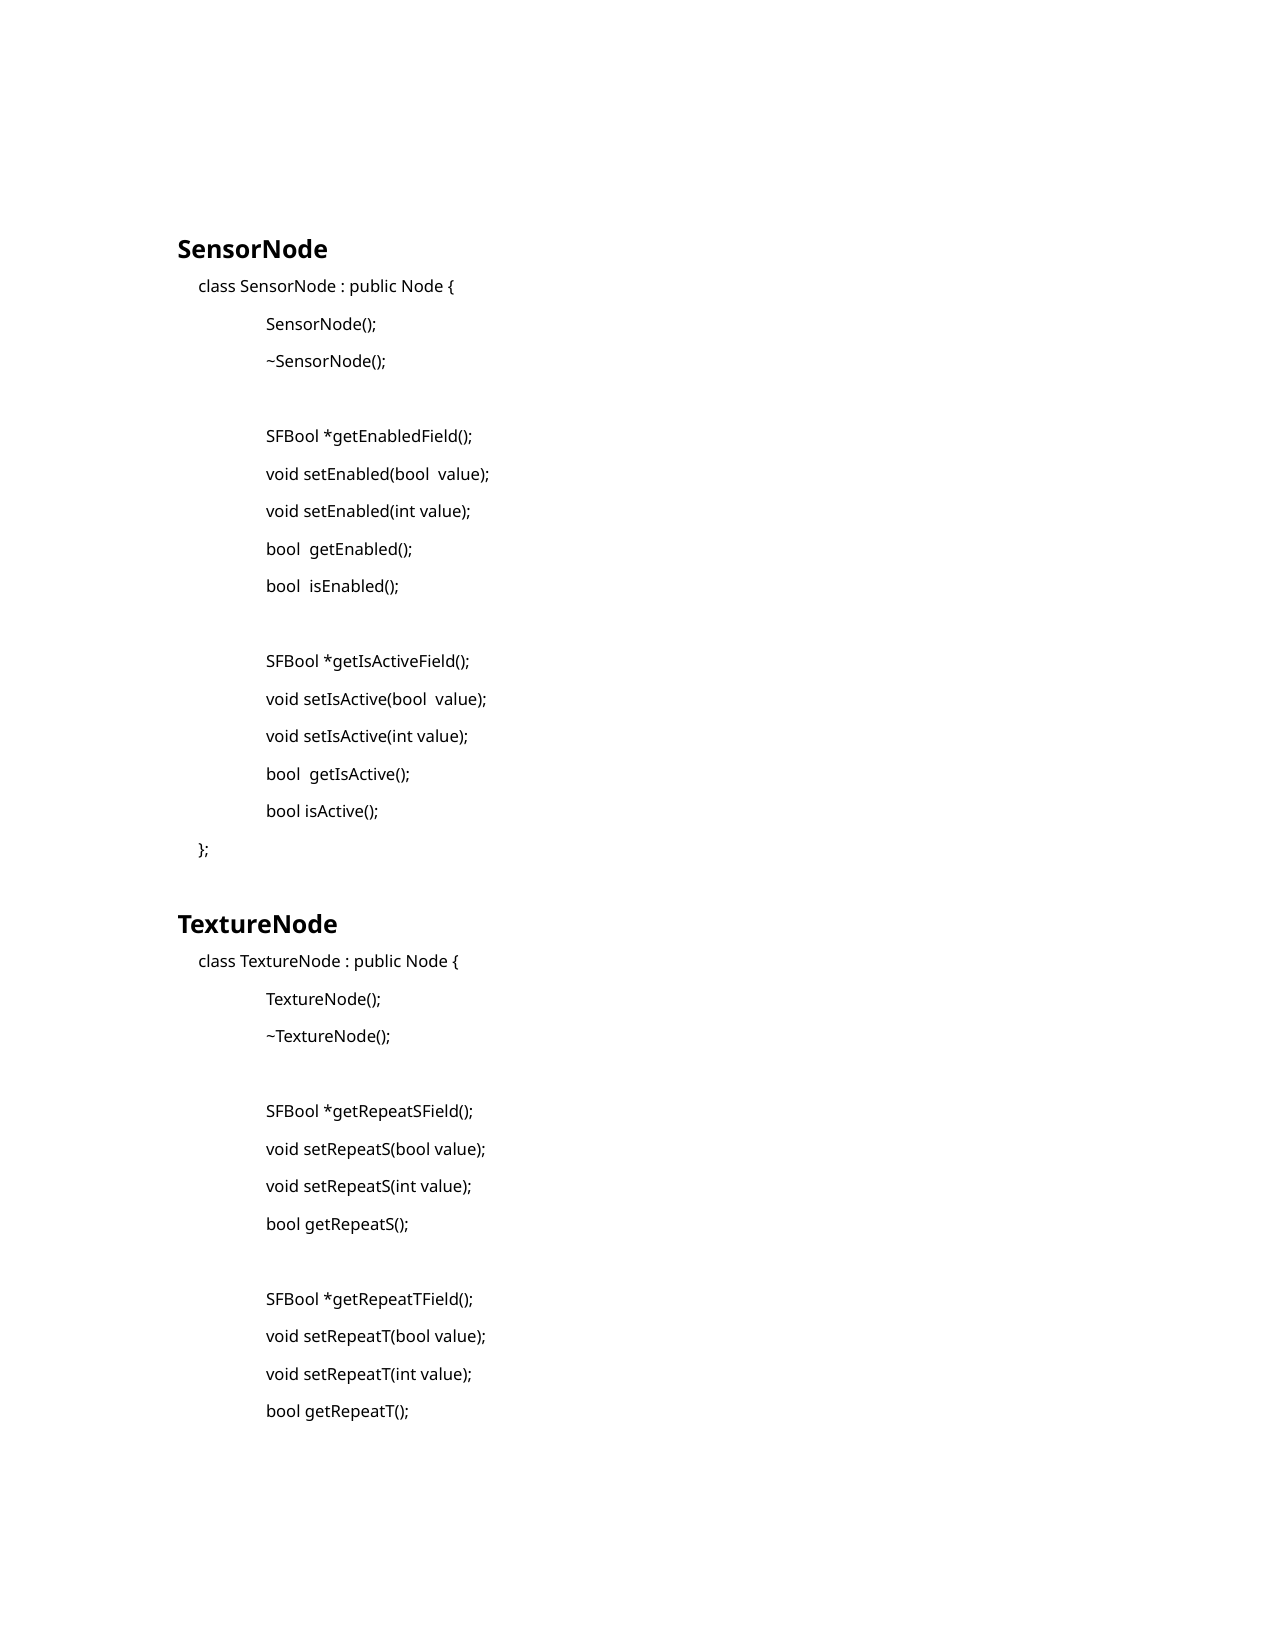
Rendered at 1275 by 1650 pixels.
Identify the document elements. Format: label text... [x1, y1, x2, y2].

text ~TextureNode(); [198, 1017, 1098, 1055]
text bool getRepeatS(); [198, 1205, 1098, 1242]
text void setIsActive(bool value); [198, 680, 1098, 717]
text SFBool *getIsActiveField(); [198, 642, 1098, 680]
text void setEnabled(bool value); [198, 455, 1098, 492]
text void setEnabled(int value); [198, 492, 1098, 530]
text class TextureNode : public Node { [198, 942, 1098, 980]
text bool getRepeatT(); [198, 1392, 1098, 1430]
text bool getIsActive(); [198, 755, 1098, 792]
text }; [198, 830, 1098, 867]
text bool isActive(); [198, 792, 1098, 830]
text SFBool *getRepeatSField(); [198, 1092, 1098, 1130]
text SFBool *getRepeatTField(); [198, 1280, 1098, 1317]
text void setRepeatS(bool value); [198, 1130, 1098, 1167]
subtitle TextureNode [177, 905, 1098, 942]
text void setRepeatT(bool value); [198, 1317, 1098, 1355]
text SensorNode(); [198, 305, 1098, 342]
text class SensorNode : public Node { [198, 267, 1098, 305]
text void setRepeatS(int value); [198, 1167, 1098, 1205]
text TextureNode(); [198, 980, 1098, 1017]
subtitle SensorNode [177, 230, 1098, 267]
text ~SensorNode(); [198, 342, 1098, 380]
text void setIsActive(int value); [198, 717, 1098, 755]
text void setRepeatT(int value); [198, 1355, 1098, 1392]
text bool getEnabled(); [198, 530, 1098, 567]
text bool isEnabled(); [198, 567, 1098, 605]
text SFBool *getEnabledField(); [198, 417, 1098, 455]
